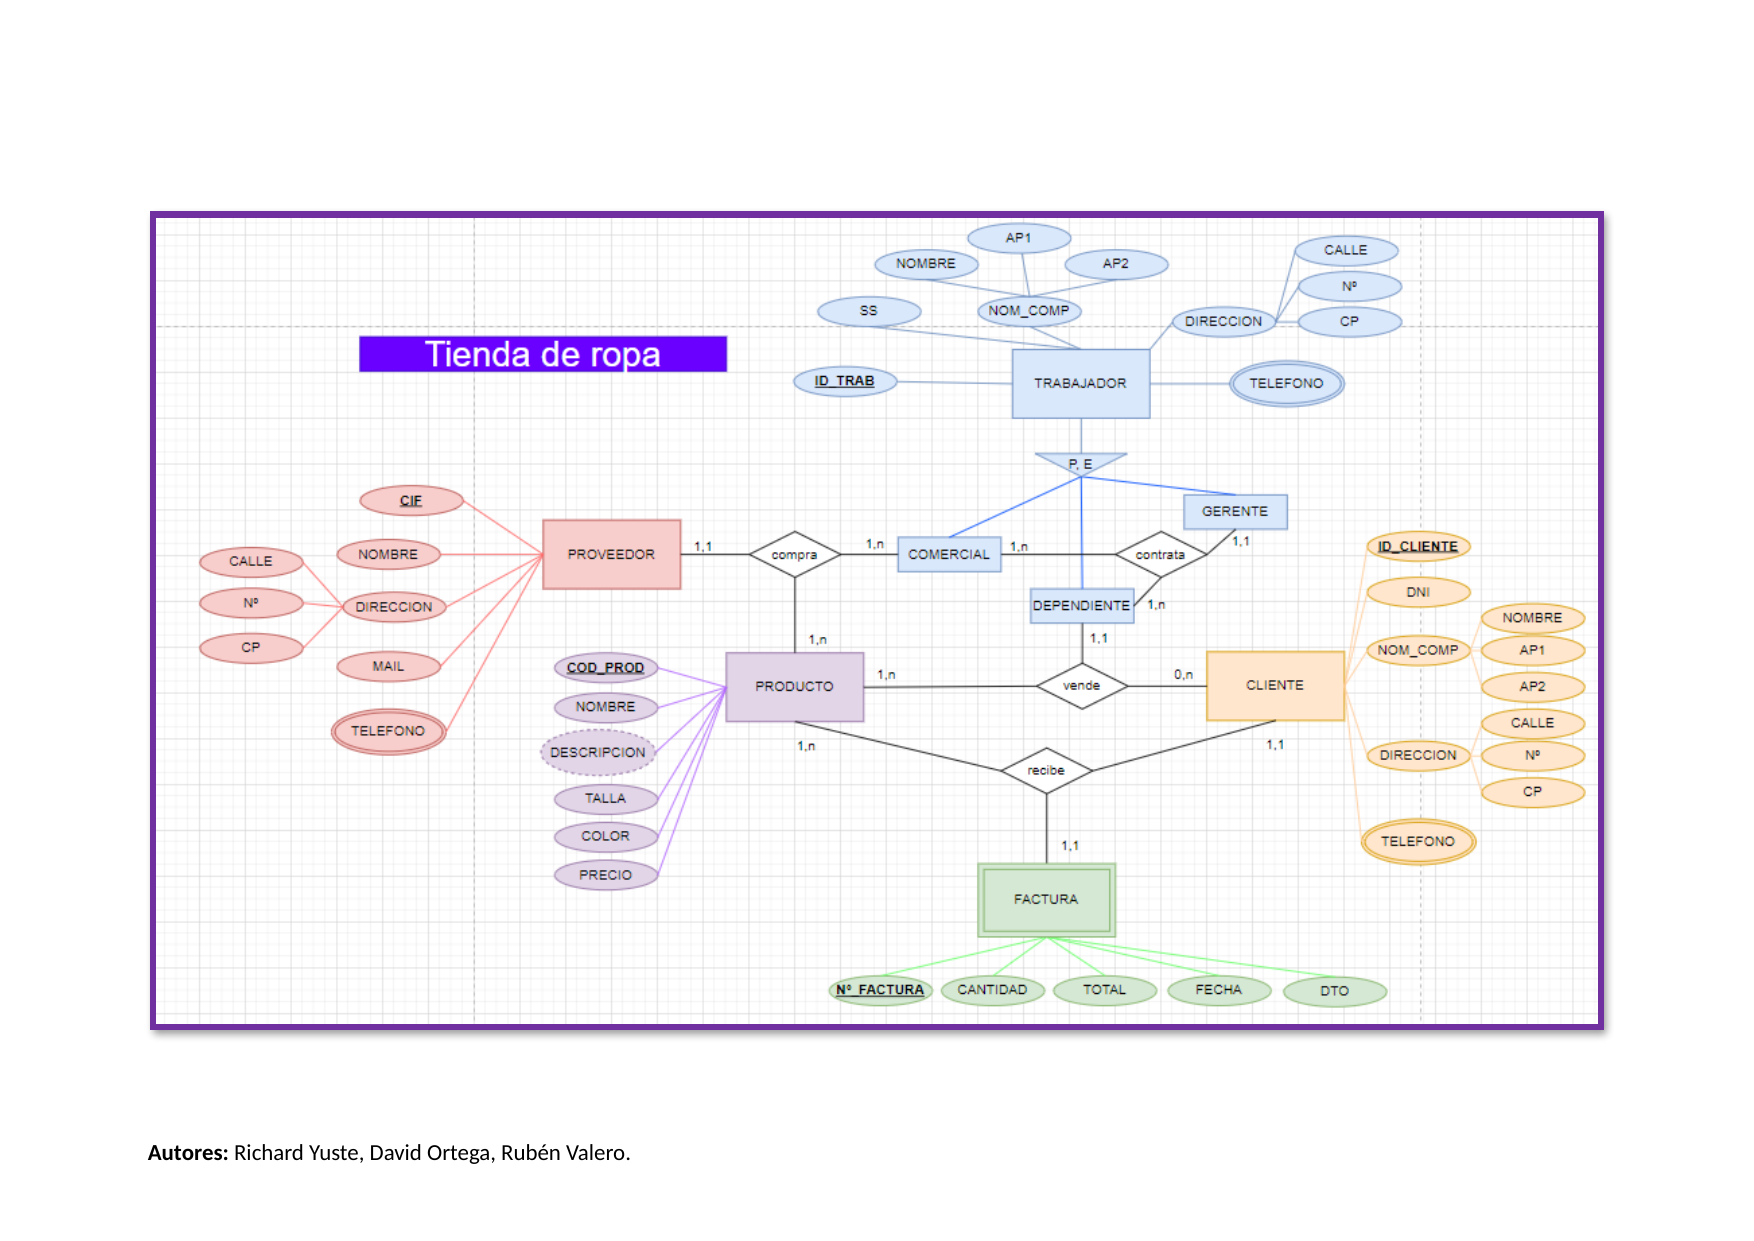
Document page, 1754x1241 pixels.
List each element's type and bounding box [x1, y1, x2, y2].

picture [156, 218, 1598, 1024]
